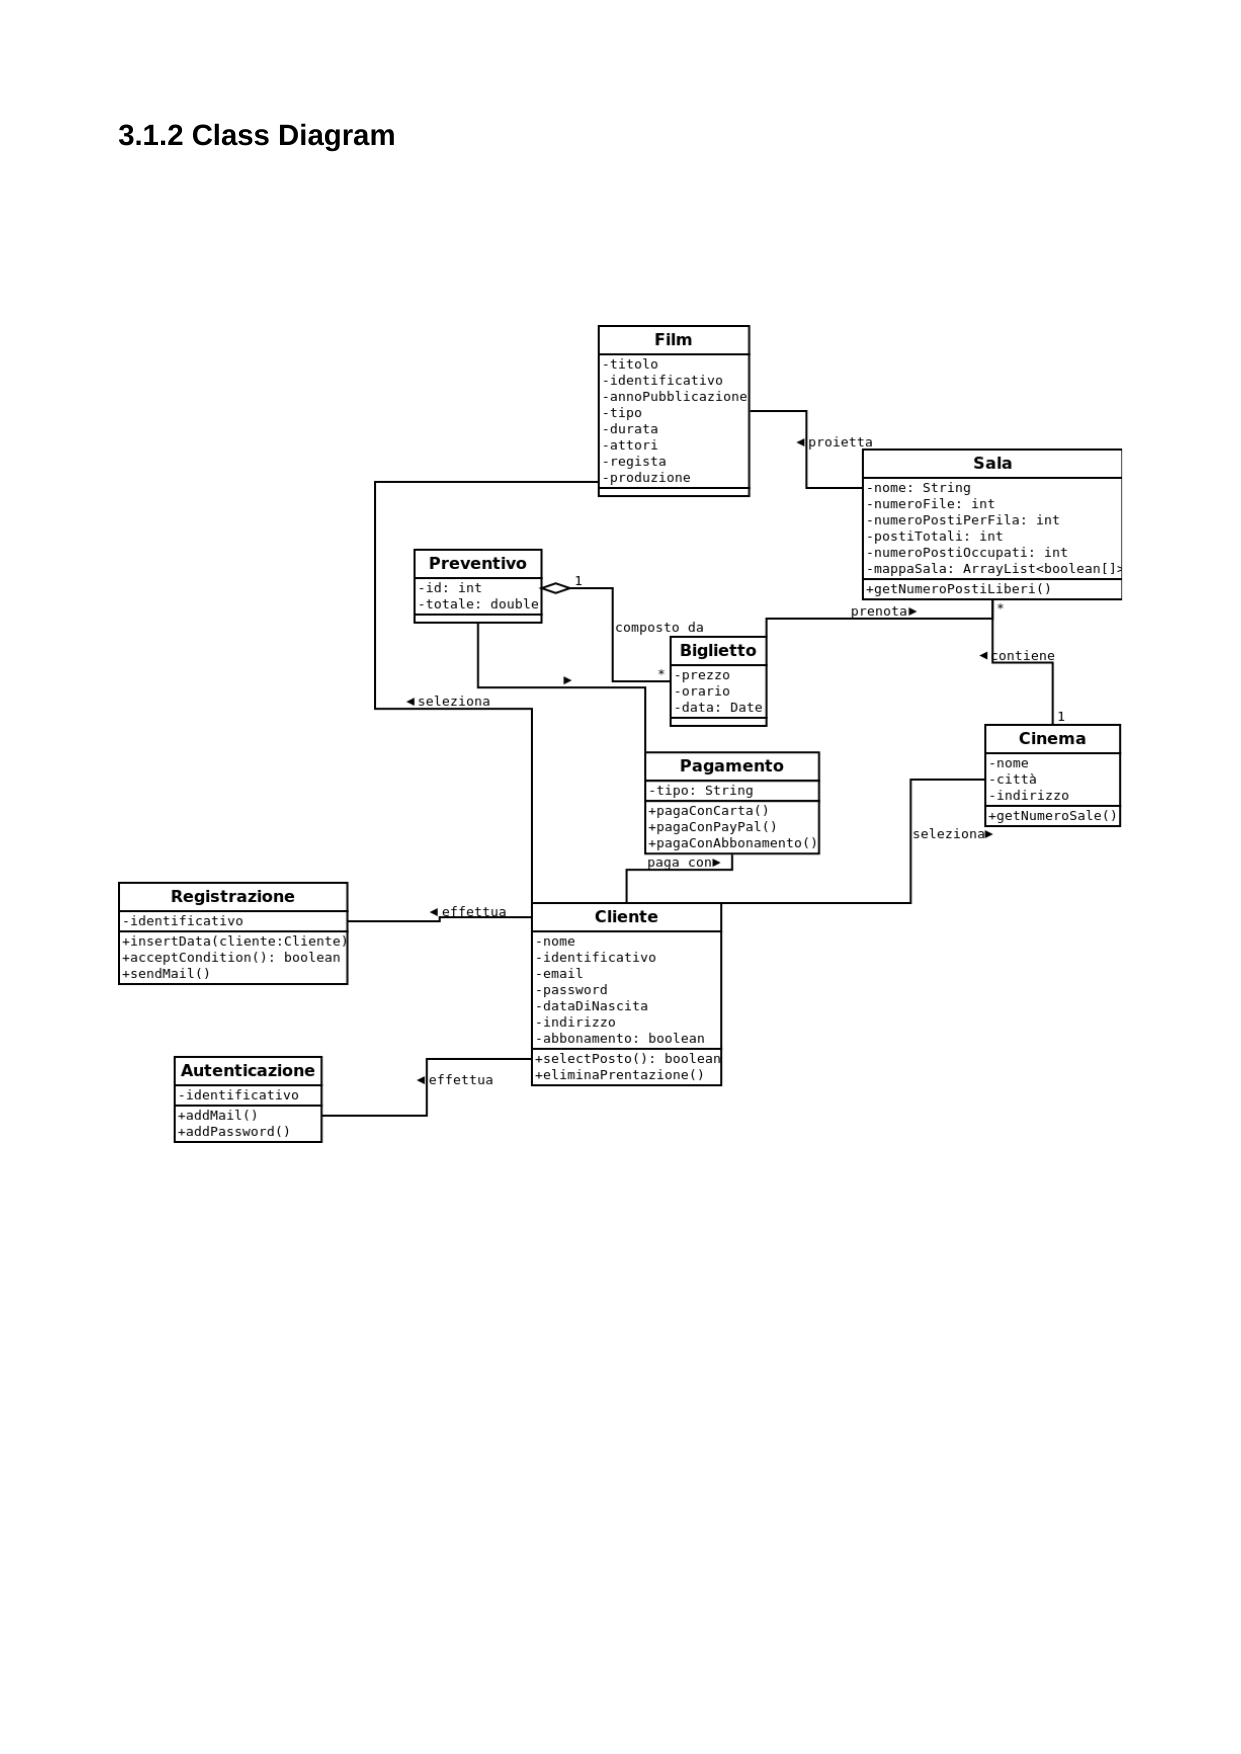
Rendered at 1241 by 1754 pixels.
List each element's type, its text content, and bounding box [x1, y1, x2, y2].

picture [118, 325, 1123, 1143]
subtitle 3.1.2 Class Diagram [118, 118, 1122, 152]
